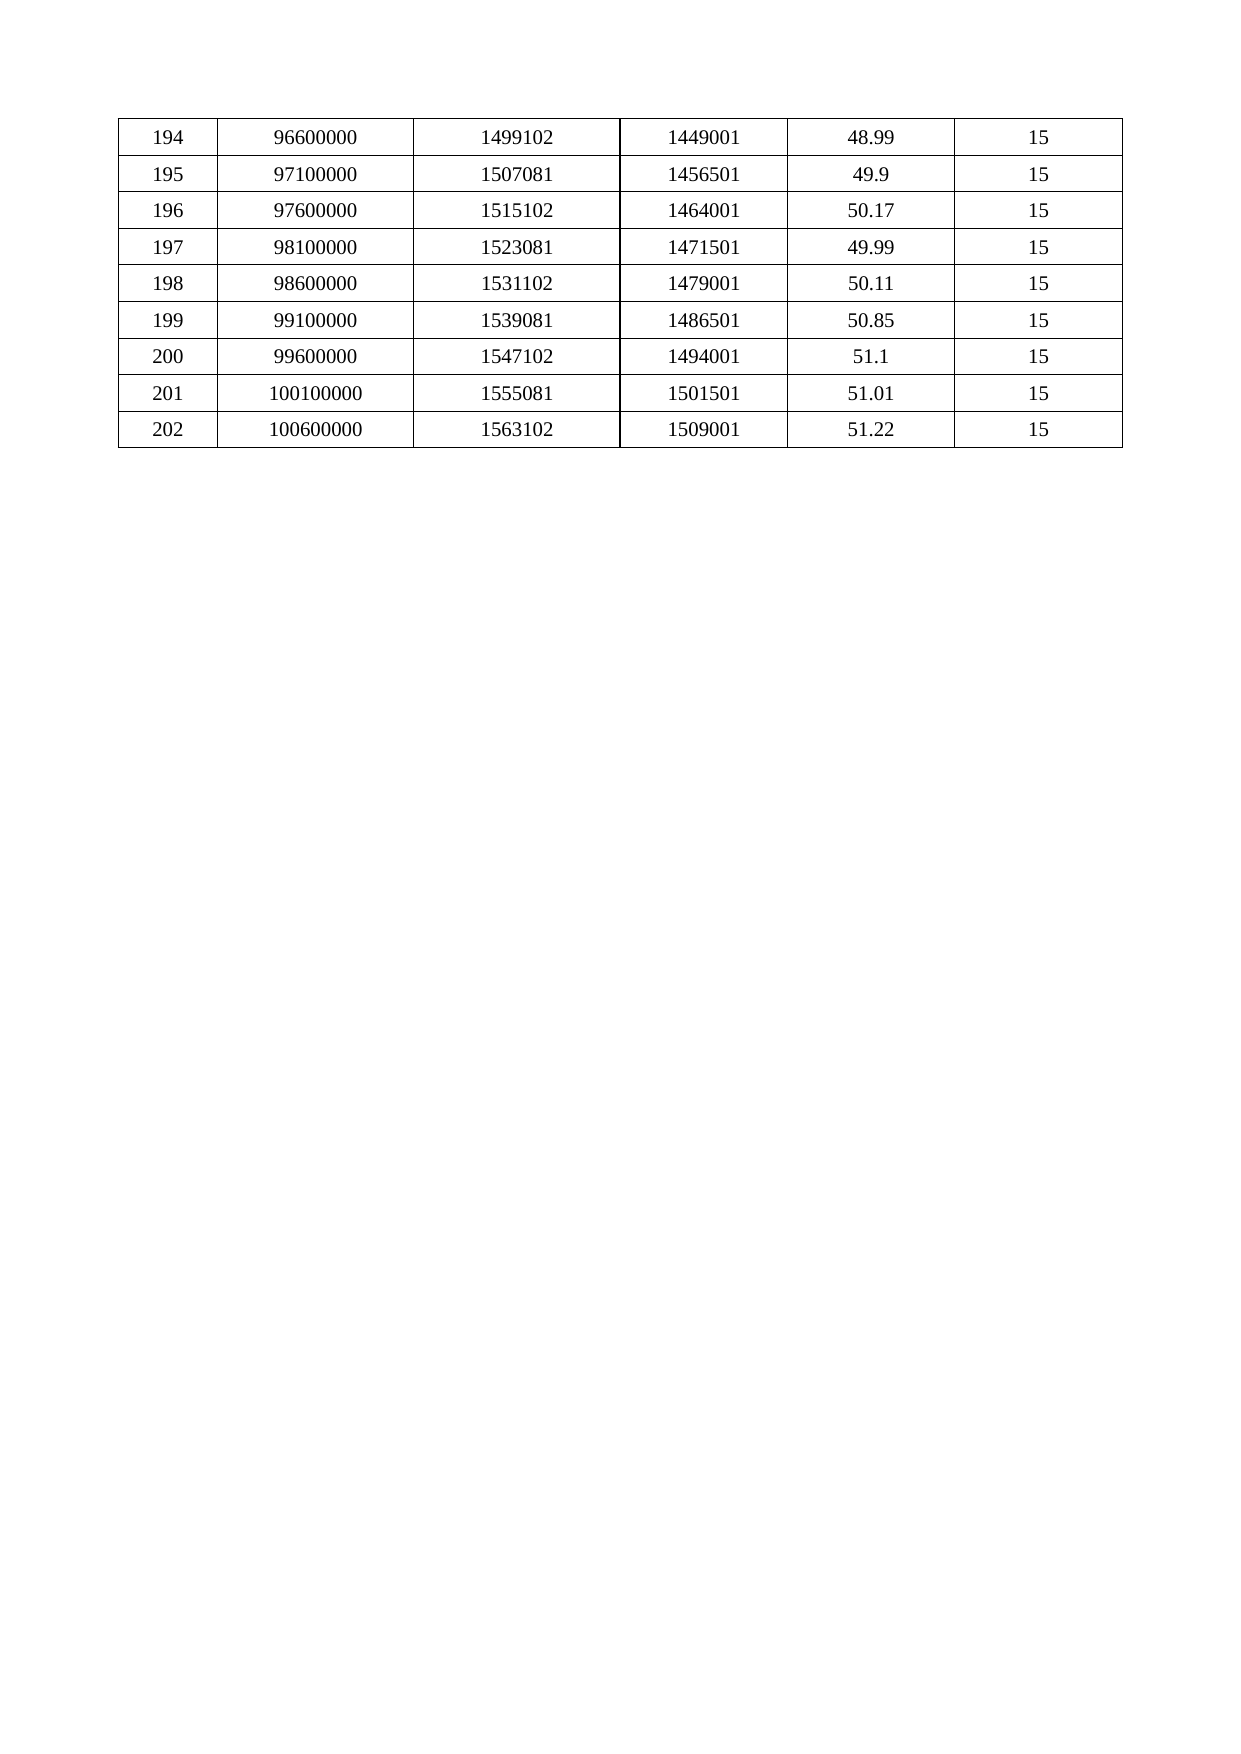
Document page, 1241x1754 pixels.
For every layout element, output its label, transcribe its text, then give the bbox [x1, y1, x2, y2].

table_cell 1494001 [621, 339, 787, 374]
table_cell 1449001 [621, 119, 787, 155]
table_cell 196 [119, 192, 217, 228]
table_cell 15 [955, 412, 1122, 447]
table_cell 50.17 [788, 192, 954, 228]
table_cell 1509001 [621, 412, 787, 447]
table_cell 15 [955, 229, 1122, 264]
table_cell 49.9 [788, 156, 954, 191]
table_cell 96600000 [218, 119, 413, 155]
table_cell 197 [119, 229, 217, 264]
table_cell 1486501 [621, 302, 787, 337]
table_cell 1479001 [621, 265, 787, 301]
table_cell 15 [955, 265, 1122, 301]
table_cell 51.01 [788, 375, 954, 411]
table_cell 1539081 [414, 302, 619, 337]
table_cell 198 [119, 265, 217, 301]
table_cell 1515102 [414, 192, 619, 228]
table_cell 1531102 [414, 265, 619, 301]
table_cell 50.85 [788, 302, 954, 337]
table_cell 1523081 [414, 229, 619, 264]
table_cell 97600000 [218, 192, 413, 228]
table_cell 1563102 [414, 412, 619, 447]
table_cell 15 [955, 119, 1122, 155]
table_cell 98100000 [218, 229, 413, 264]
table_cell 202 [119, 412, 217, 447]
table_cell 98600000 [218, 265, 413, 301]
table_cell 1555081 [414, 375, 619, 411]
table_cell 15 [955, 339, 1122, 374]
table_cell 49.99 [788, 229, 954, 264]
table_cell 201 [119, 375, 217, 411]
table_cell 1456501 [621, 156, 787, 191]
table_cell 51.1 [788, 339, 954, 374]
table_cell 1547102 [414, 339, 619, 374]
table_cell 99600000 [218, 339, 413, 374]
table_cell 15 [955, 192, 1122, 228]
table_cell 15 [955, 302, 1122, 337]
table_cell 1507081 [414, 156, 619, 191]
table_cell 100100000 [218, 375, 413, 411]
table_cell 51.22 [788, 412, 954, 447]
table_cell 194 [119, 119, 217, 155]
table_cell 1471501 [621, 229, 787, 264]
table_cell 199 [119, 302, 217, 337]
table_cell 50.11 [788, 265, 954, 301]
table_cell 200 [119, 339, 217, 374]
table_cell 1501501 [621, 375, 787, 411]
table_cell 15 [955, 156, 1122, 191]
table_cell 97100000 [218, 156, 413, 191]
table_cell 1464001 [621, 192, 787, 228]
table_cell 48.99 [788, 119, 954, 155]
table_cell 100600000 [218, 412, 413, 447]
table_cell 15 [955, 375, 1122, 411]
table_cell 99100000 [218, 302, 413, 337]
table_cell 1499102 [414, 119, 619, 155]
table_cell 195 [119, 156, 217, 191]
